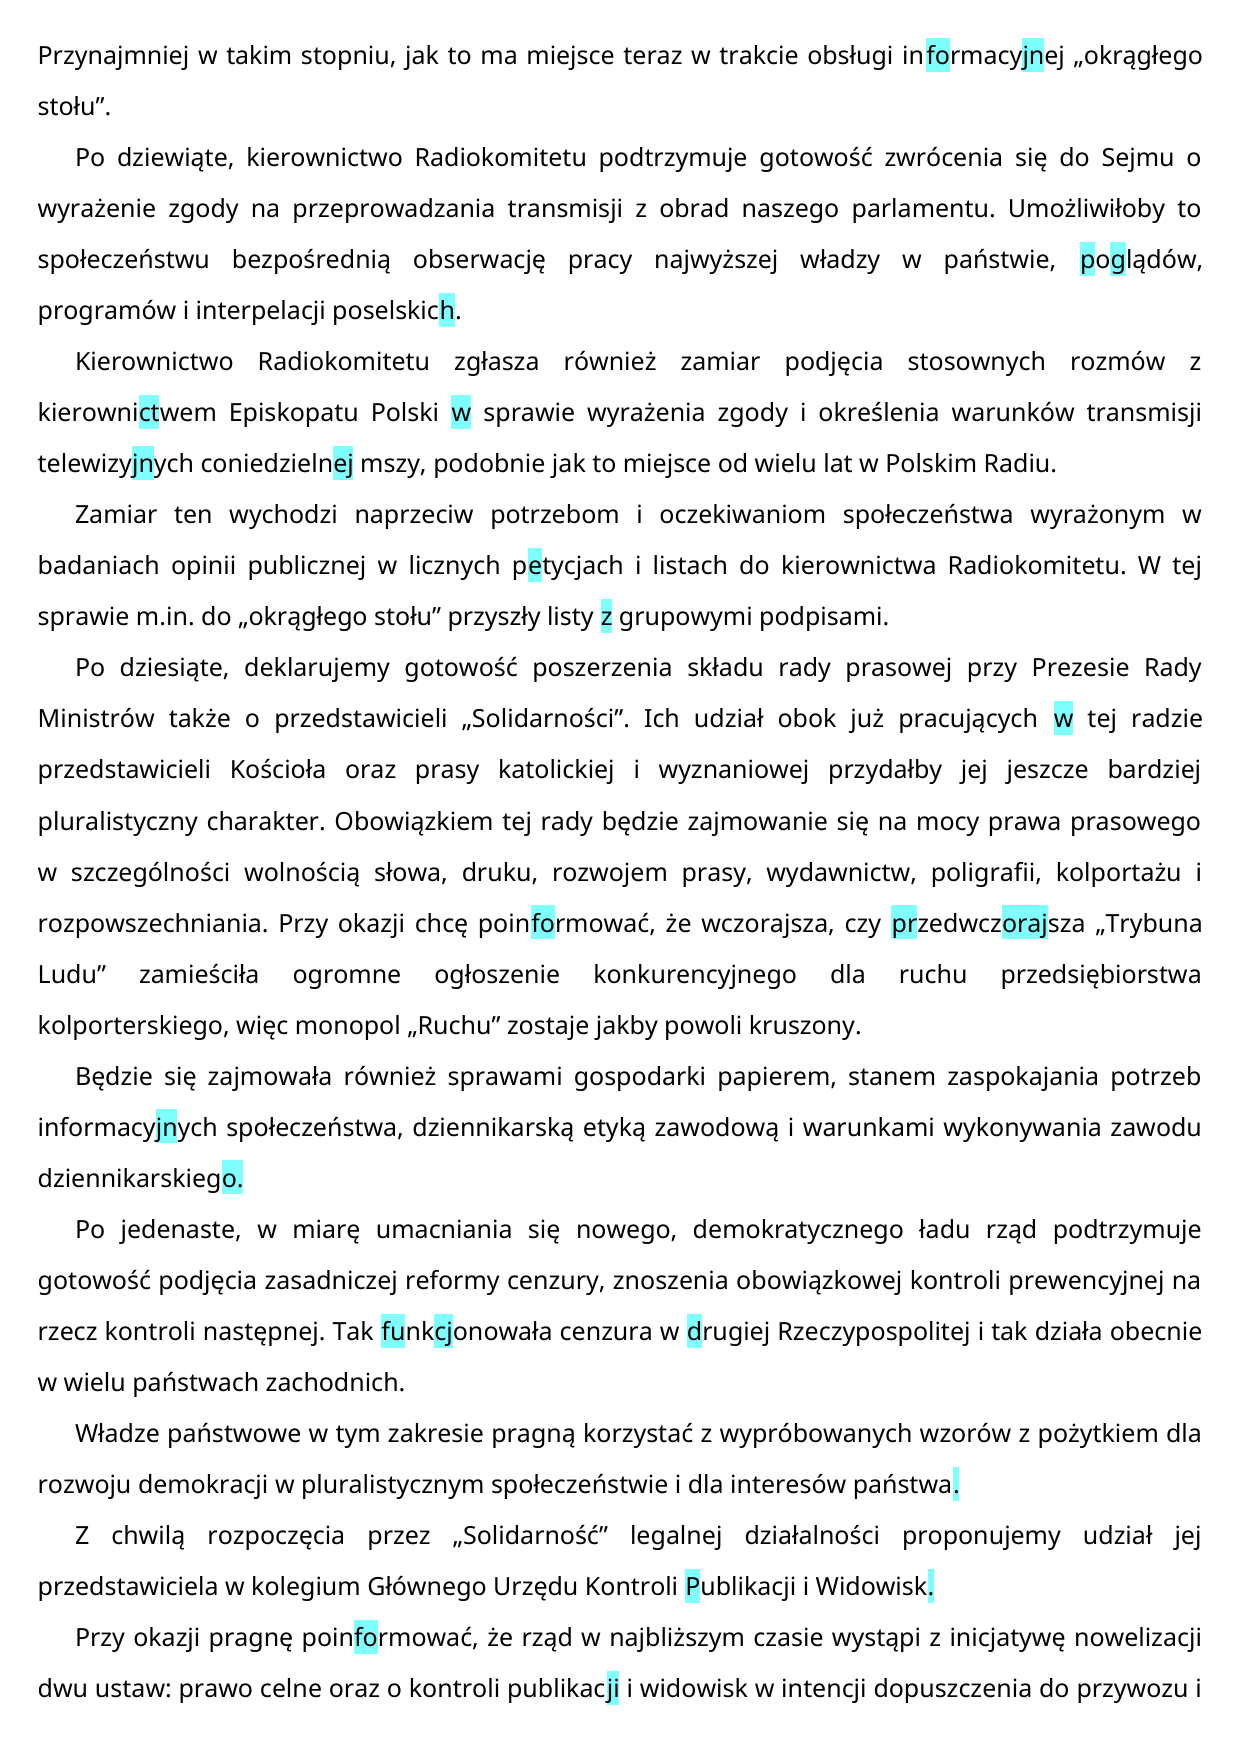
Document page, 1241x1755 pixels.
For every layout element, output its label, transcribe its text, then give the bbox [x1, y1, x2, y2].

text Władze państwowe w tym zakresie pragną korzystać z wypróbowanych wzorów z pożytkiem dla rozwoju demokracji w pluralistycznym społeczeństwie i dla interesów państwa. [37, 1416, 1203, 1501]
text Po jedenaste, w miarę umacniania się nowego, demokratycznego ładu rząd podtrzymuje gotowość podjęcia zasadniczej reformy cenzury, znoszenia obowiązkowej kontroli prewencyjnej na rzecz kontroli następnej. Tak funkcjonowała cenzura w drugiej Rzeczypospolitej i tak działa obecnie w wielu państwach zachodnich. [37, 1211, 1203, 1399]
text Po dziesiąte, deklarujemy gotowość poszerzenia składu rady prasowej przy Prezesie Rady Ministrów także o przedstawicieli „Solidarności”. Ich udział obok już pracujących w tej radzie przedstawicieli Kościoła oraz prasy katolickiej i wyznaniowej przydałby jej jeszcze bardziej pluralistyczny charakter. Obowiązkiem tej rady będzie zajmowanie się na mocy prawa prasowego w szczególności wolnością słowa, druku, rozwojem prasy, wydawnictw, poligrafii, kolportażu i rozpowszechniania. Przy okazji chcę poinformować, że wczorajsza, czy przedwczorajsza „Trybuna Ludu” zamieściła ogromne ogłoszenie konkurencyjnego dla ruchu przedsiębiorstwa kolporterskiego, więc monopol „Ruchu” zostaje jakby powoli kruszony. [37, 650, 1203, 1041]
text Z chwilą rozpoczęcia przez „Solidarność” legalnej działalności proponujemy udział jej przedstawiciela w kolegium Głównego Urzędu Kontroli Publikacji i Widowisk. [37, 1518, 1203, 1603]
text Przy okazji pragnę poinformować, że rząd w najbliższym czasie wystąpi z inicjatywę nowelizacji dwu ustaw: prawo celne oraz o kontroli publikacji i widowisk w intencji dopuszczenia do przywozu i [37, 1620, 1203, 1705]
text Będzie się zajmowała również sprawami gospodarki papierem, stanem zaspokajania potrzeb informacyjnych społeczeństwa, dziennikarską etyką zawodową i warunkami wykonywania zawodu dziennikarskiego. [37, 1058, 1203, 1194]
text Po dziewiąte, kierownictwo Radiokomitetu podtrzymuje gotowość zwrócenia się do Sejmu o wyrażenie zgody na przeprowadzania transmisji z obrad naszego parlamentu. Umożliwiłoby to społeczeństwu bezpośrednią obserwację pracy najwyższej władzy w państwie, poglądów, programów i interpelacji poselskich. [37, 139, 1203, 327]
text Zamiar ten wychodzi naprzeciw potrzebom i oczekiwaniom społeczeństwa wyrażonym w badaniach opinii publicznej w licznych petycjach i listach do kierownictwa Radiokomitetu. W tej sprawie m.in. do „okrągłego stołu” przyszły listy z grupowymi podpisami. [37, 497, 1203, 633]
text Przynajmniej w takim stopniu, jak to ma miejsce teraz w trakcie obsługi informacyjnej „okrągłego stołu”. [37, 37, 1203, 123]
text Kierownictwo Radiokomitetu zgłasza również zamiar podjęcia stosownych rozmów z kierownictwem Episkopatu Polski w sprawie wyrażenia zgody i określenia warunków transmisji telewizyjnych coniedzielnej mszy, podobnie jak to miejsce od wielu lat w Polskim Radiu. [37, 344, 1203, 480]
